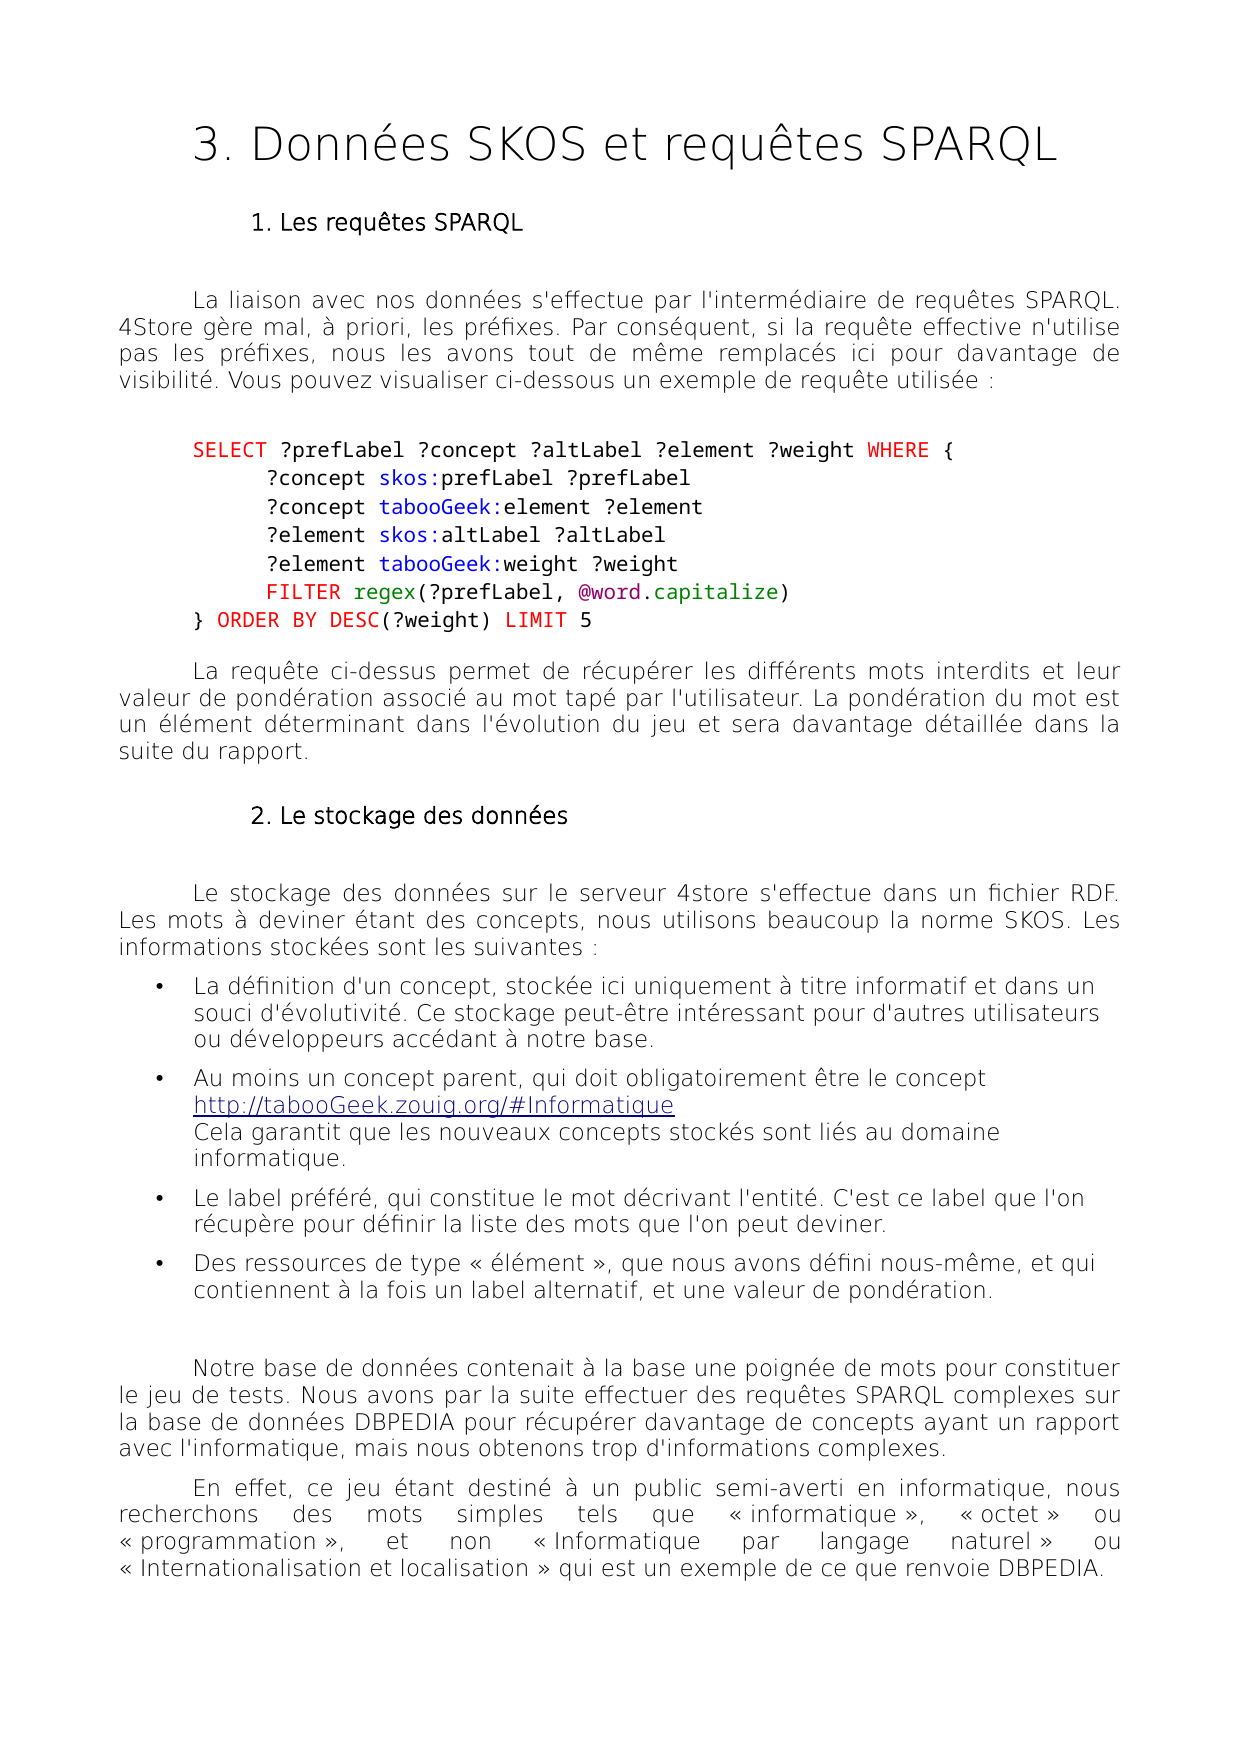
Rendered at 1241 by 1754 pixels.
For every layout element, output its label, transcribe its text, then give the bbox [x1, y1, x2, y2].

subtitle 2. Le stockage des données [250, 802, 1122, 829]
list Le label préféré, qui constitue le mot décrivant l'entité. C'est ce label que l'on récupère pour définir la liste des mots que l'on peut deviner. [156, 1185, 1122, 1238]
text ?element skos:altLabel ?altLabel [118, 520, 1122, 549]
list Des ressources de type « élément », que nous avons défini nous-même, et qui contiennent à la fois un label alternatif, et une valeur de pondération. [156, 1251, 1122, 1304]
subtitle 3. Données SKOS et requêtes SPARQL [191, 118, 1122, 171]
text FILTER regex(?prefLabel, @word.capitalize) [118, 577, 1122, 606]
text La liaison avec nos données s'effectue par l'intermédiaire de requêtes SPARQL. 4Store gère mal, à priori, les préfixes. Par conséquent, si la requête effective n'utilise pas les préfixes, nous les avons tout de même remplacés ici pour davantage de visibilité. Vous pouvez visualiser ci-dessous un exemple de requête utilisée : [118, 287, 1122, 394]
text ?element tabooGeek:weight ?weight [118, 549, 1122, 577]
text SELECT ?prefLabel ?concept ?altLabel ?element ?weight WHERE { [118, 435, 1122, 463]
list Au moins un concept parent, qui doit obligatoirement être le concept http://tabooGeek.zouig.org/#Informatique Cela garantit que les nouveaux concepts stockés sont liés au domaine informatique. [156, 1066, 1122, 1172]
subtitle 1. Les requêtes SPARQL [250, 209, 1122, 236]
text La requête ci-dessus permet de récupérer les différents mots interdits et leur valeur de pondération associé au mot tapé par l'utilisateur. La pondération du mot est un élément déterminant dans l'évolution du jeu et sera davantage détaillée dans la suite du rapport. [118, 658, 1122, 765]
text Le stockage des données sur le serveur 4store s'effectue dans un fichier RDF. Les mots à deviner étant des concepts, nous utilisons beaucoup la norme SKOS. Les informations stockées sont les suivantes : [118, 881, 1122, 961]
text ?concept skos:prefLabel ?prefLabel [118, 463, 1122, 492]
text Notre base de données contenait à la base une poignée de mots pour constituer le jeu de tests. Nous avons par la suite effectuer des requêtes SPARQL complexes sur la base de données DBPEDIA pour récupérer davantage de concepts ayant un rapport avec l'informatique, mais nous obtenons trop d'informations complexes. [118, 1356, 1122, 1462]
text } ORDER BY DESC(?weight) LIMIT 5 [118, 606, 1122, 634]
text ?concept tabooGeek:element ?element [118, 492, 1122, 520]
list La définition d'un concept, stockée ici uniquement à titre informatif et dans un souci d'évolutivité. Ce stockage peut-être intéressant pour d'autres utilisateurs ou développeurs accédant à notre base. [156, 973, 1122, 1053]
text En effet, ce jeu étant destiné à un public semi-averti en informatique, nous recherchons des mots simples tels que « informatique », « octet » ou « programmation », et non « Informatique par langage naturel » ou « Internationalisation et localisation » qui est un exemple de ce que renvoie DBPEDIA. [118, 1475, 1122, 1581]
